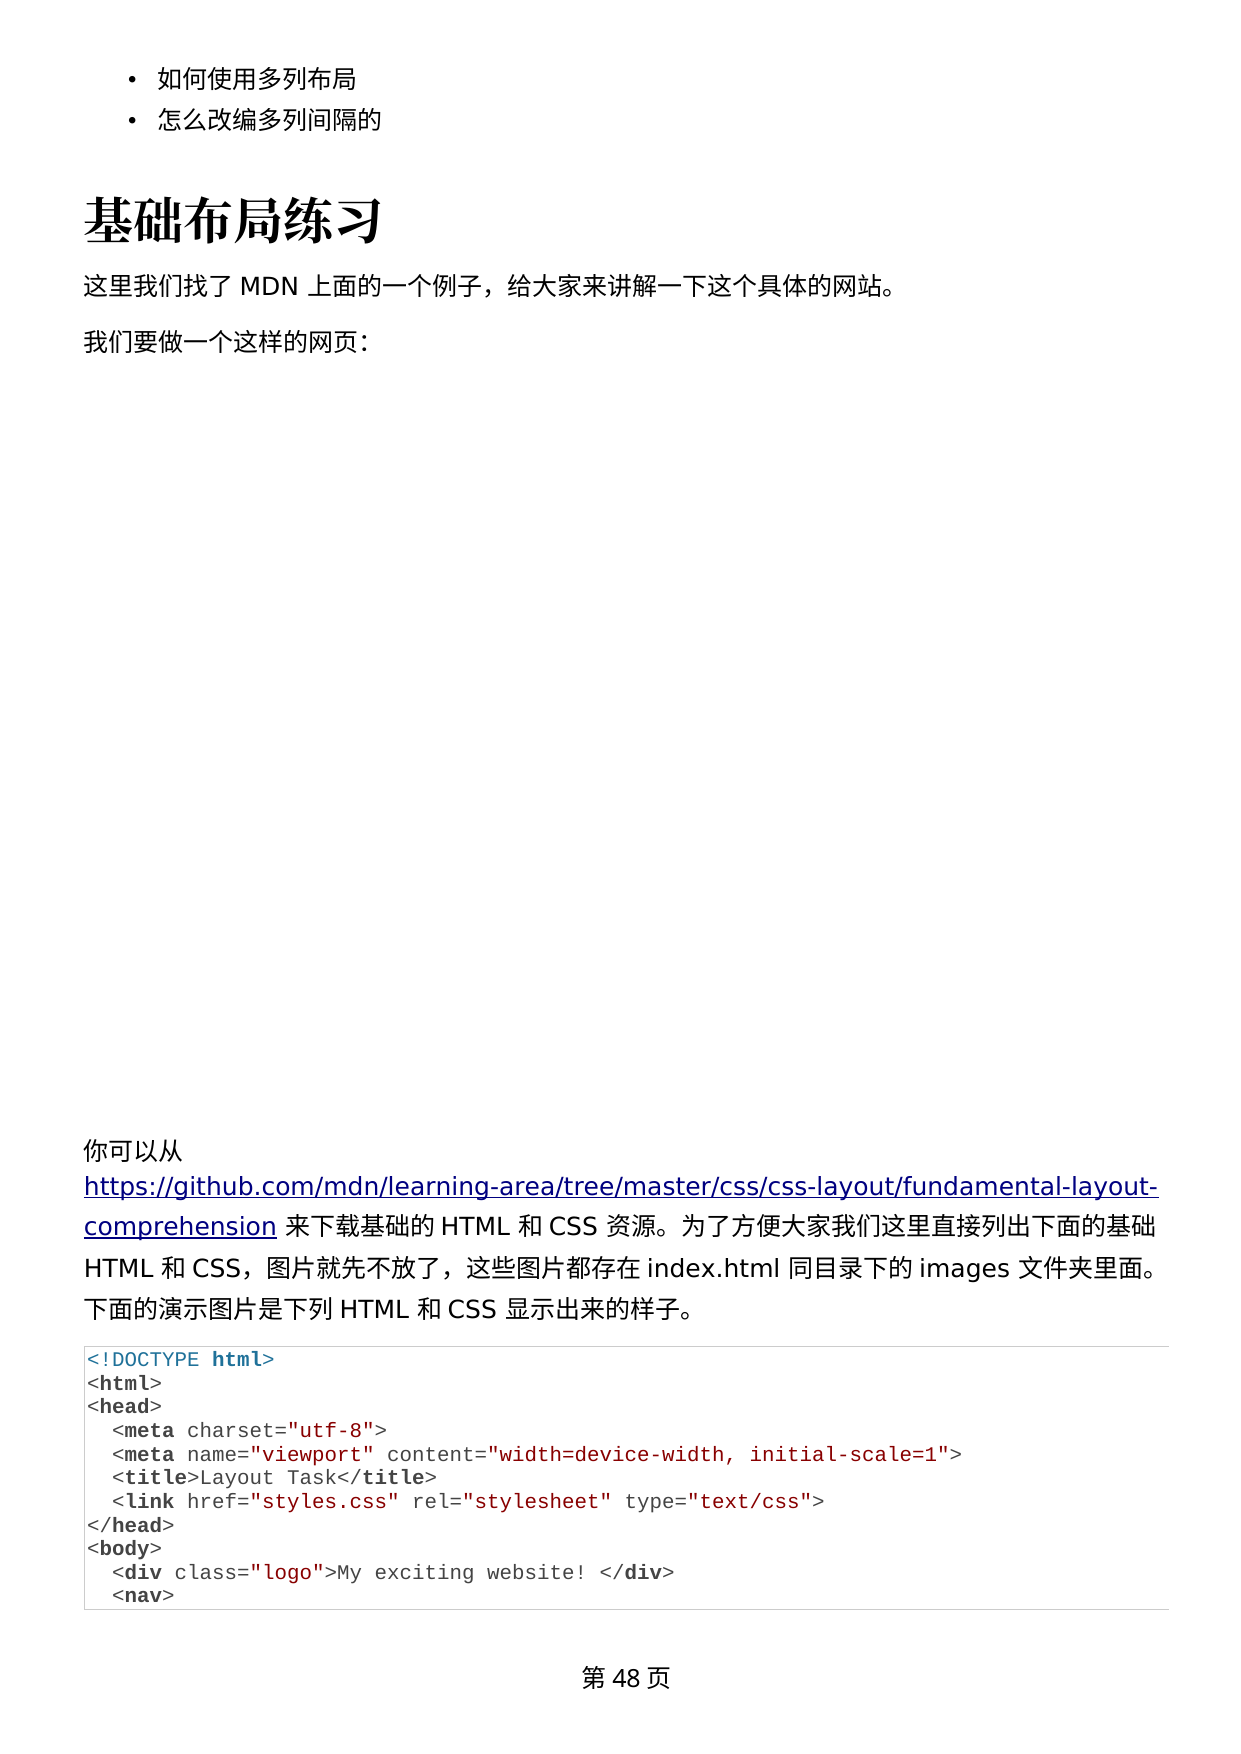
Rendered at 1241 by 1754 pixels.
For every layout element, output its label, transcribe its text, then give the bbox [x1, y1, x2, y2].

text <meta name="viewport" content="width=device-width, initial-scale=1"> [85, 1441, 1169, 1464]
text 我们要做一个这样的网页： [84, 323, 1169, 359]
subtitle 基础布局练习 [84, 182, 1169, 254]
text 这里我们找了 MDN 上面的一个例子，给大家来讲解一下这个具体的网站。 [84, 266, 1169, 303]
list 如何使用多列布局 [128, 59, 1169, 95]
text <head> [85, 1393, 1169, 1417]
text <!DOCTYPE html> [85, 1347, 1169, 1370]
text <div class="logo">My exciting website! </div> [85, 1559, 1169, 1582]
text <link href="styles.css" rel="stylesheet" type="text/css"> [85, 1488, 1169, 1512]
text </head> [85, 1512, 1169, 1535]
list 怎么改编多列间隔的 [128, 101, 1169, 137]
text 你可以从 https://github.com/mdn/learning-area/tree/master/css/css-layout/fundamental-layout-comprehension 来下载基础的 HTML 和 CSS 资源。为了方便大家我们这里直接列出下面的基础 HTML 和 CSS，图片就先不放了，这些图片都存在 index.html 同目录下的 images 文件夹里面。下面的演示图片是下列 HTML 和 CSS 显示出来的样子。 [84, 1131, 1169, 1326]
text <html> [85, 1370, 1169, 1393]
text <title>Layout Task</title> [85, 1464, 1169, 1488]
text <body> [85, 1535, 1169, 1559]
text <nav> [85, 1582, 1169, 1609]
text <meta charset="utf-8"> [85, 1417, 1169, 1441]
